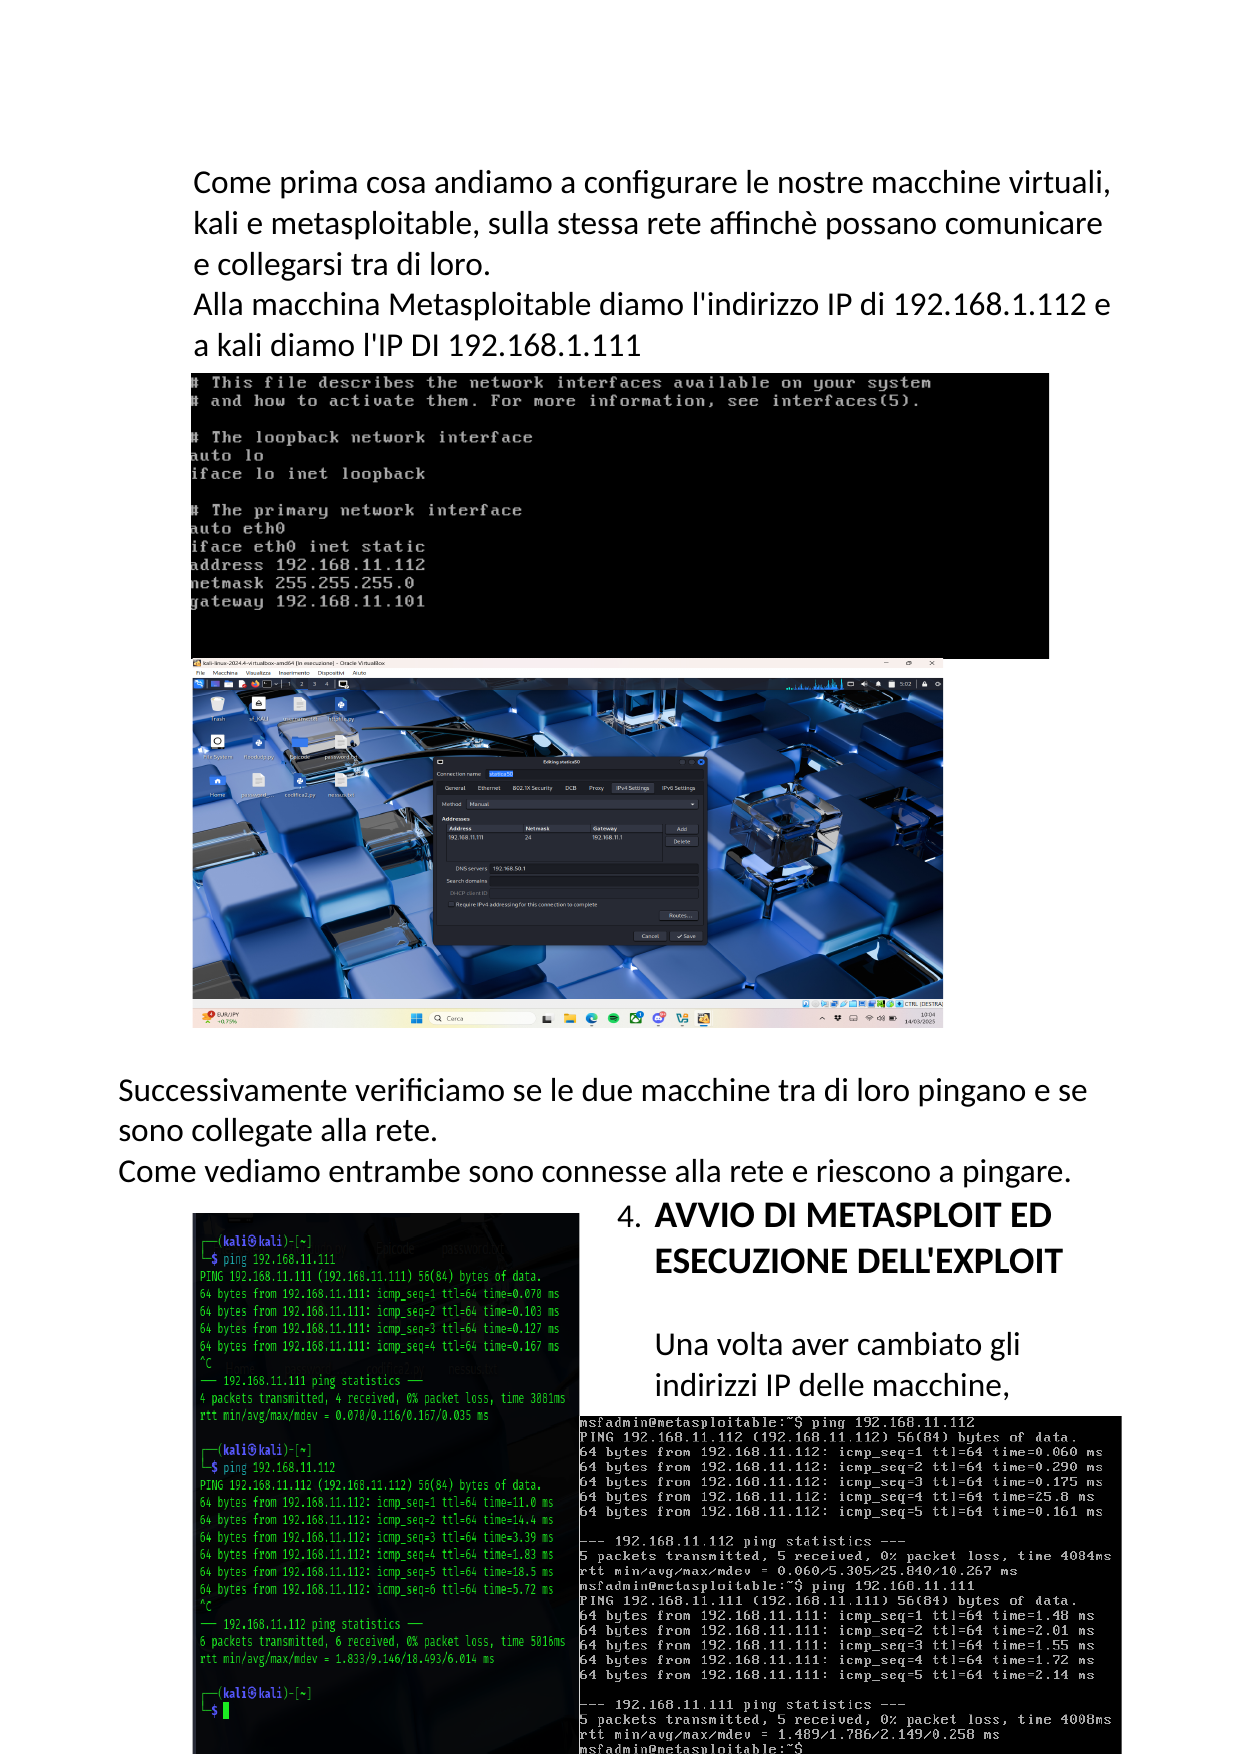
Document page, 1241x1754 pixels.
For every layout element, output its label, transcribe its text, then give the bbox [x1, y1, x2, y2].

list AVVIO DI METASPLOIT ED ESECUZIONE DELL'EXPLOIT [156, 1191, 1122, 1283]
picture [191, 373, 1050, 1028]
list Una volta aver cambiato gli indirizzi IP delle macchine, [580, 1323, 1122, 1405]
picture [192, 1213, 1122, 1754]
text Successivamente verificiamo se le due macchine tra di loro pingano e se sono collegate alla rete. [118, 1069, 1122, 1150]
list [156, 1323, 192, 1405]
text Come vediamo entrambe sono connesse alla rete e riescono a pingare. [118, 1150, 1122, 1191]
list Come prima cosa andiamo a configurare le nostre macchine virtuali, kali e metasploitable, sulla stessa rete affinchè possano comunicare e collegarsi tra di loro. [156, 161, 1122, 283]
list Alla macchina Metasploitable diamo l'indirizzo IP di 192.168.1.112 e a kali diamo l'IP DI 192.168.1.111 [156, 283, 1122, 365]
